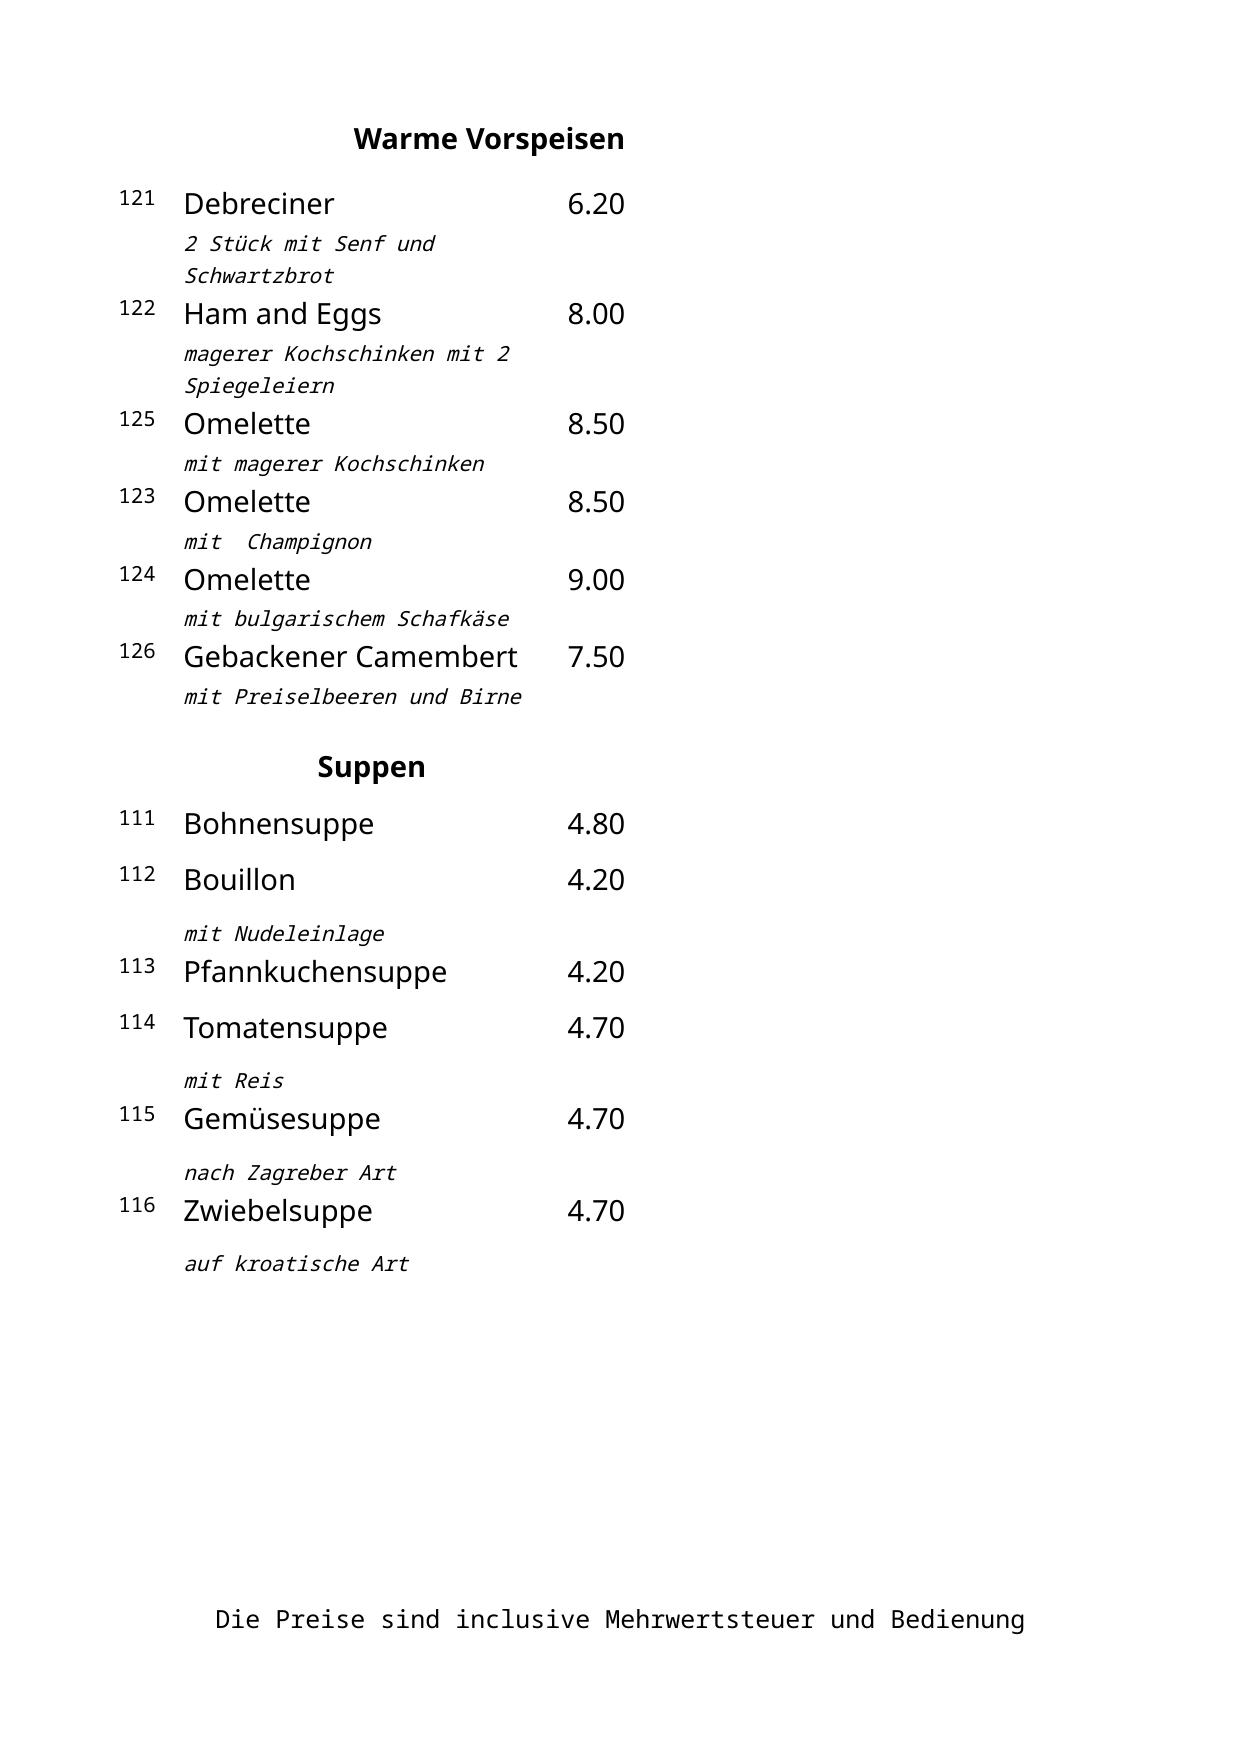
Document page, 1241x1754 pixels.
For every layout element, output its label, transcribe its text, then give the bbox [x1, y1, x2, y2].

table_cell 112 [118, 859, 183, 951]
table_cell Gebackener Camembert mit Preiselbeeren und Birne [183, 636, 548, 747]
table_cell 115 [118, 1099, 183, 1190]
table_cell 8.50 [549, 481, 625, 559]
table_cell 9.00 [549, 559, 625, 636]
table_cell Omelette mit Champignon [183, 481, 548, 559]
table_header Warme Vorspeisen [118, 118, 625, 183]
table_cell Suppen [118, 747, 625, 803]
table_cell 4.80 [549, 803, 625, 859]
table_cell 122 [118, 294, 183, 404]
table_cell 116 [118, 1190, 183, 1282]
table_cell 113 [118, 951, 183, 1007]
table_cell Bouillon mit Nudeleinlage [183, 859, 548, 951]
table_cell 4.70 [549, 1007, 625, 1099]
table_cell Gemüsesuppe nach Zagreber Art [183, 1099, 548, 1190]
table_cell Bohnensuppe [183, 803, 548, 859]
table_cell 123 [118, 481, 183, 559]
table_cell 126 [118, 636, 183, 747]
table_cell 8.50 [549, 404, 625, 481]
table_cell Pfannkuchensuppe [183, 951, 548, 1007]
table_cell 124 [118, 559, 183, 636]
table_cell Omelette mit bulgarischem Schafkäse [183, 559, 548, 636]
table_cell 6.20 [549, 183, 625, 293]
table_cell Debreciner 2 Stück mit Senf und Schwartzbrot [183, 183, 548, 293]
table_cell 4.20 [549, 859, 625, 951]
table_cell Ham and Eggs magerer Kochschinken mit 2 Spiegeleiern [183, 294, 548, 404]
table_cell 4.70 [549, 1190, 625, 1282]
table_cell 4.70 [549, 1099, 625, 1190]
table_cell Tomatensuppe mit Reis [183, 1007, 548, 1099]
table_cell 121 [118, 183, 183, 293]
table_cell 111 [118, 803, 183, 859]
table_cell 4.20 [549, 951, 625, 1007]
table_cell Omelette mit magerer Kochschinken [183, 404, 548, 481]
table_cell 114 [118, 1007, 183, 1099]
table_cell 125 [118, 404, 183, 481]
table_cell 8.00 [549, 294, 625, 404]
table_cell Zwiebelsuppe auf kroatische Art [183, 1190, 548, 1282]
table_cell 7.50 [549, 636, 625, 747]
